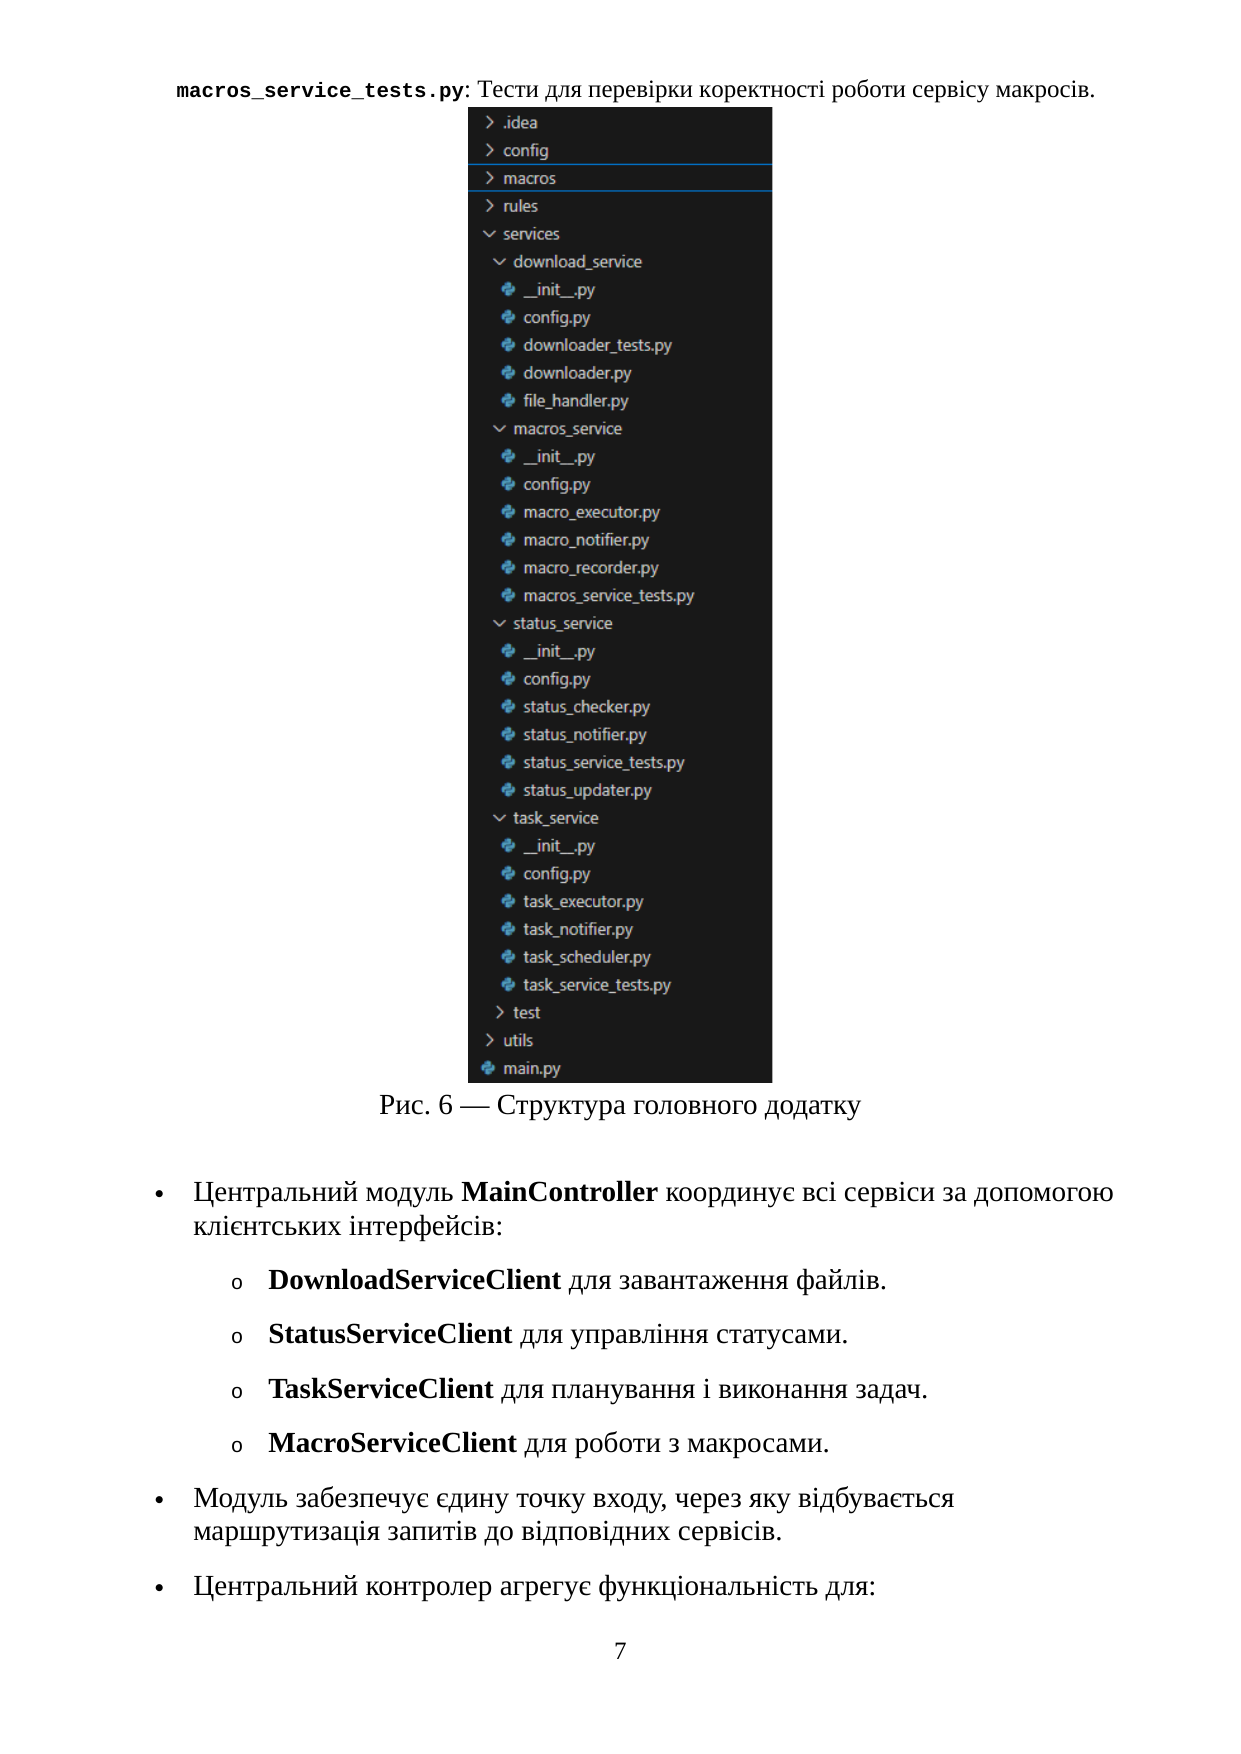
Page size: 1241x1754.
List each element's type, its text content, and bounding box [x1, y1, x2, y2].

list StatusServiceClient для управління статусами. [231, 1317, 1122, 1350]
list TaskServiceClient для планування і виконання задач. [231, 1371, 1122, 1404]
list Центральний модуль MainController координує всі сервіси за допомогою клієнтських інтерфейсів: [156, 1174, 1122, 1241]
text  macros_service_tests.py: Тести для перевірки коректності роботи сервісу макросів. [118, 74, 1122, 1082]
list Центральний контролер агрегує функціональність для: [156, 1568, 1122, 1601]
list Модуль забезпечує єдину точку входу, через яку відбувається маршрутизація запитів до відповідних сервісів. [156, 1480, 1122, 1547]
list MacroServiceClient для роботи з макросами. [231, 1425, 1122, 1459]
text Рис. 6 — Структура головного додатку [118, 1087, 1122, 1120]
list DownloadServiceClient для завантаження файлів. [231, 1262, 1122, 1296]
